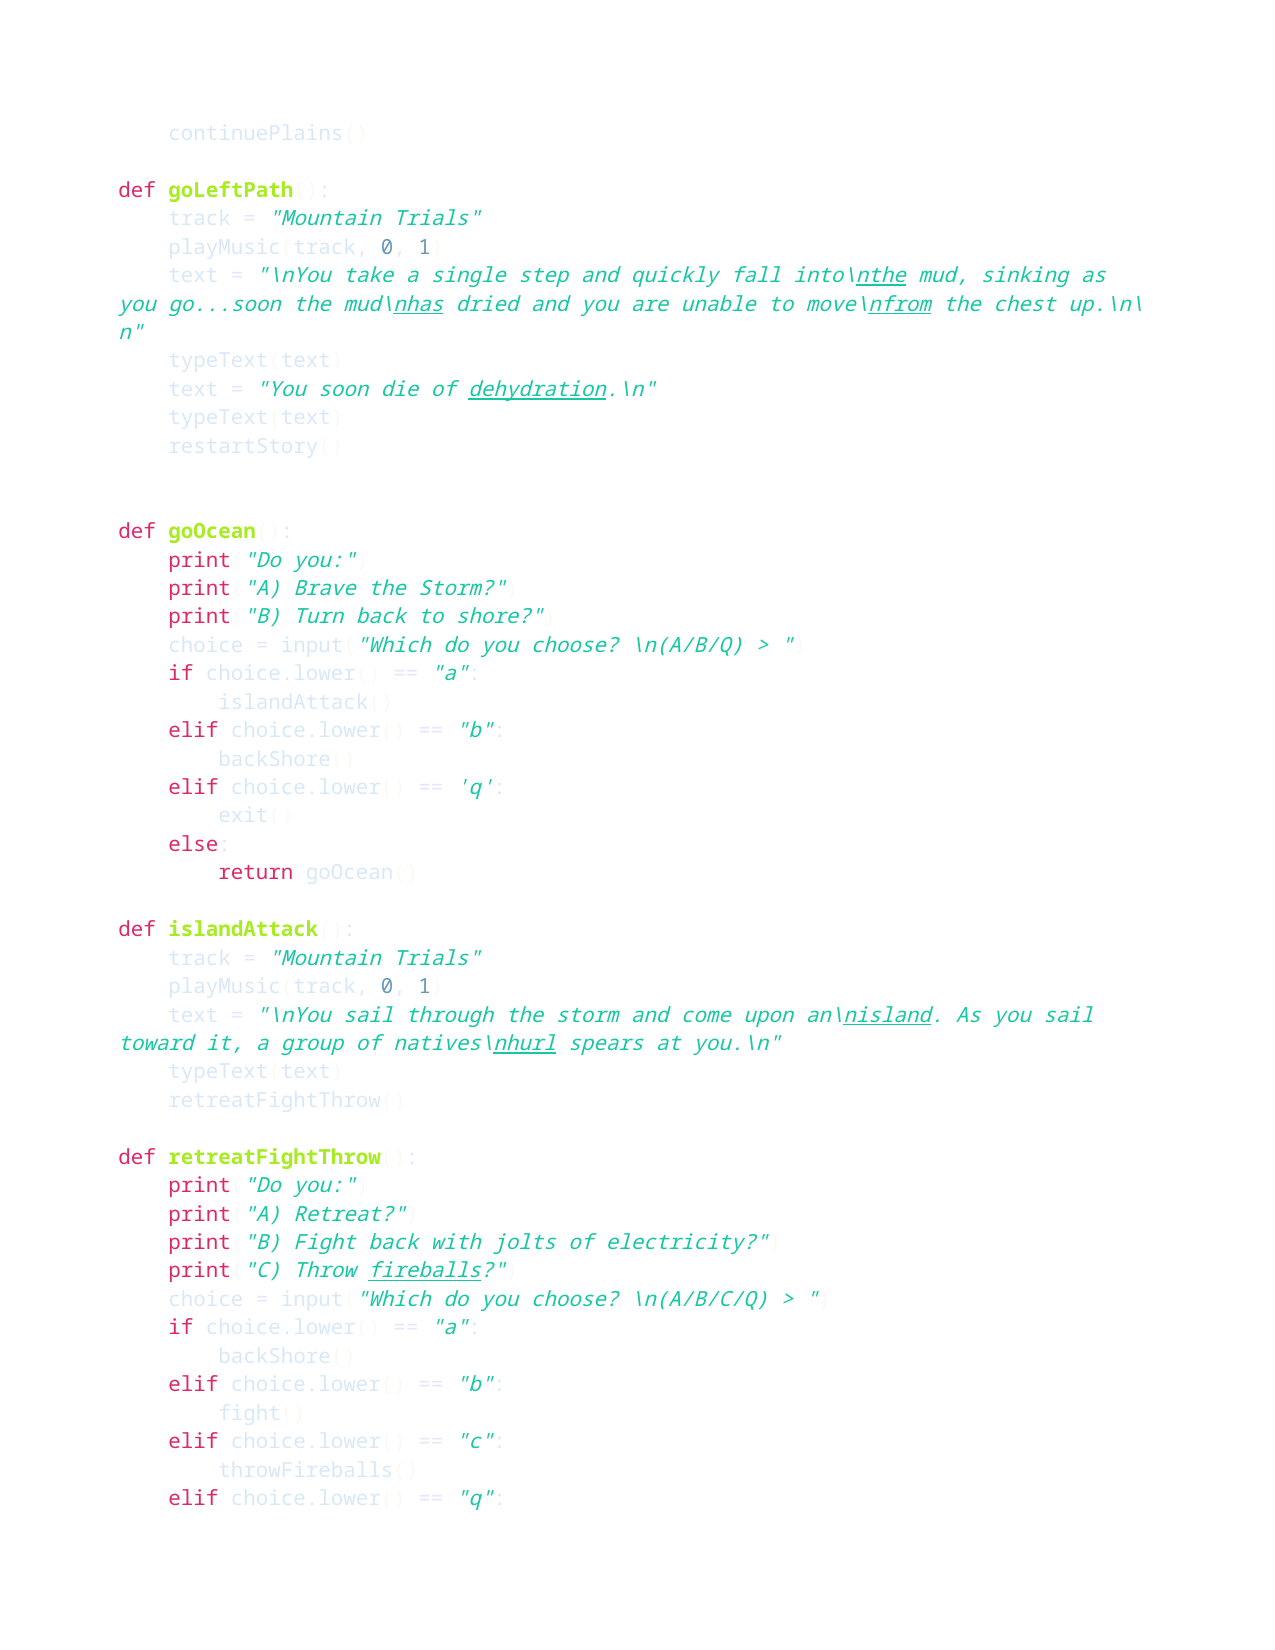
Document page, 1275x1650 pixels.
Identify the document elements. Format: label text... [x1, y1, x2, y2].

text track = "Mountain Trials" [118, 203, 1157, 232]
text print("B) Fight back with jolts of electricity?") [118, 1227, 1157, 1256]
text elif choice.lower() == "b": [118, 1369, 1157, 1398]
text if choice.lower() == "a": [118, 1312, 1157, 1341]
text print("A) Retreat?") [118, 1199, 1157, 1227]
text islandAttack() [118, 687, 1157, 715]
text def goLeftPath(): [118, 175, 1157, 203]
text elif choice.lower() == "c": [118, 1426, 1157, 1455]
text print("A) Brave the Storm?") [118, 573, 1157, 602]
text elif choice.lower() == "q": [118, 1483, 1157, 1512]
text print("C) Throw fireballs?") [118, 1256, 1157, 1284]
text continuePlains() [118, 118, 1157, 147]
text backShore() [118, 744, 1157, 772]
text print("Do you:") [118, 1170, 1157, 1199]
text text = "\nYou take a single step and quickly fall into\nthe mud, sinking as you go...soon the mud\nhas dried and you are unable to move\nfrom the chest up.\n\n" [118, 260, 1157, 346]
text restartStory() [118, 431, 1157, 459]
text print("B) Turn back to shore?") [118, 602, 1157, 630]
text retreatFightThrow() [118, 1085, 1157, 1113]
text fight() [118, 1398, 1157, 1426]
text else: [118, 829, 1157, 857]
text playMusic(track, 0, 1) [118, 971, 1157, 1000]
text text = "\nYou sail through the storm and come upon an\nisland. As you sail toward it, a group of natives\nhurl spears at you.\n" [118, 1000, 1157, 1057]
text def goOcean(): [118, 516, 1157, 545]
text track = "Mountain Trials" [118, 943, 1157, 971]
text elif choice.lower() == "b": [118, 715, 1157, 744]
text playMusic(track, 0, 1) [118, 232, 1157, 260]
text throwFireballs() [118, 1455, 1157, 1483]
text elif choice.lower() == 'q': [118, 772, 1157, 801]
text backShore() [118, 1341, 1157, 1369]
text def islandAttack(): [118, 914, 1157, 943]
text choice = input("Which do you choose? \n(A/B/C/Q) > ") [118, 1284, 1157, 1312]
text exit() [118, 801, 1157, 829]
text if choice.lower() == "a": [118, 658, 1157, 687]
text return goOcean() [118, 857, 1157, 886]
text def retreatFightThrow(): [118, 1142, 1157, 1170]
text typeText(text) [118, 402, 1157, 431]
text print("Do you:") [118, 545, 1157, 573]
text typeText(text) [118, 346, 1157, 374]
text choice = input("Which do you choose? \n(A/B/Q) > ") [118, 630, 1157, 658]
text typeText(text) [118, 1057, 1157, 1085]
text text = "You soon die of dehydration.\n" [118, 374, 1157, 402]
